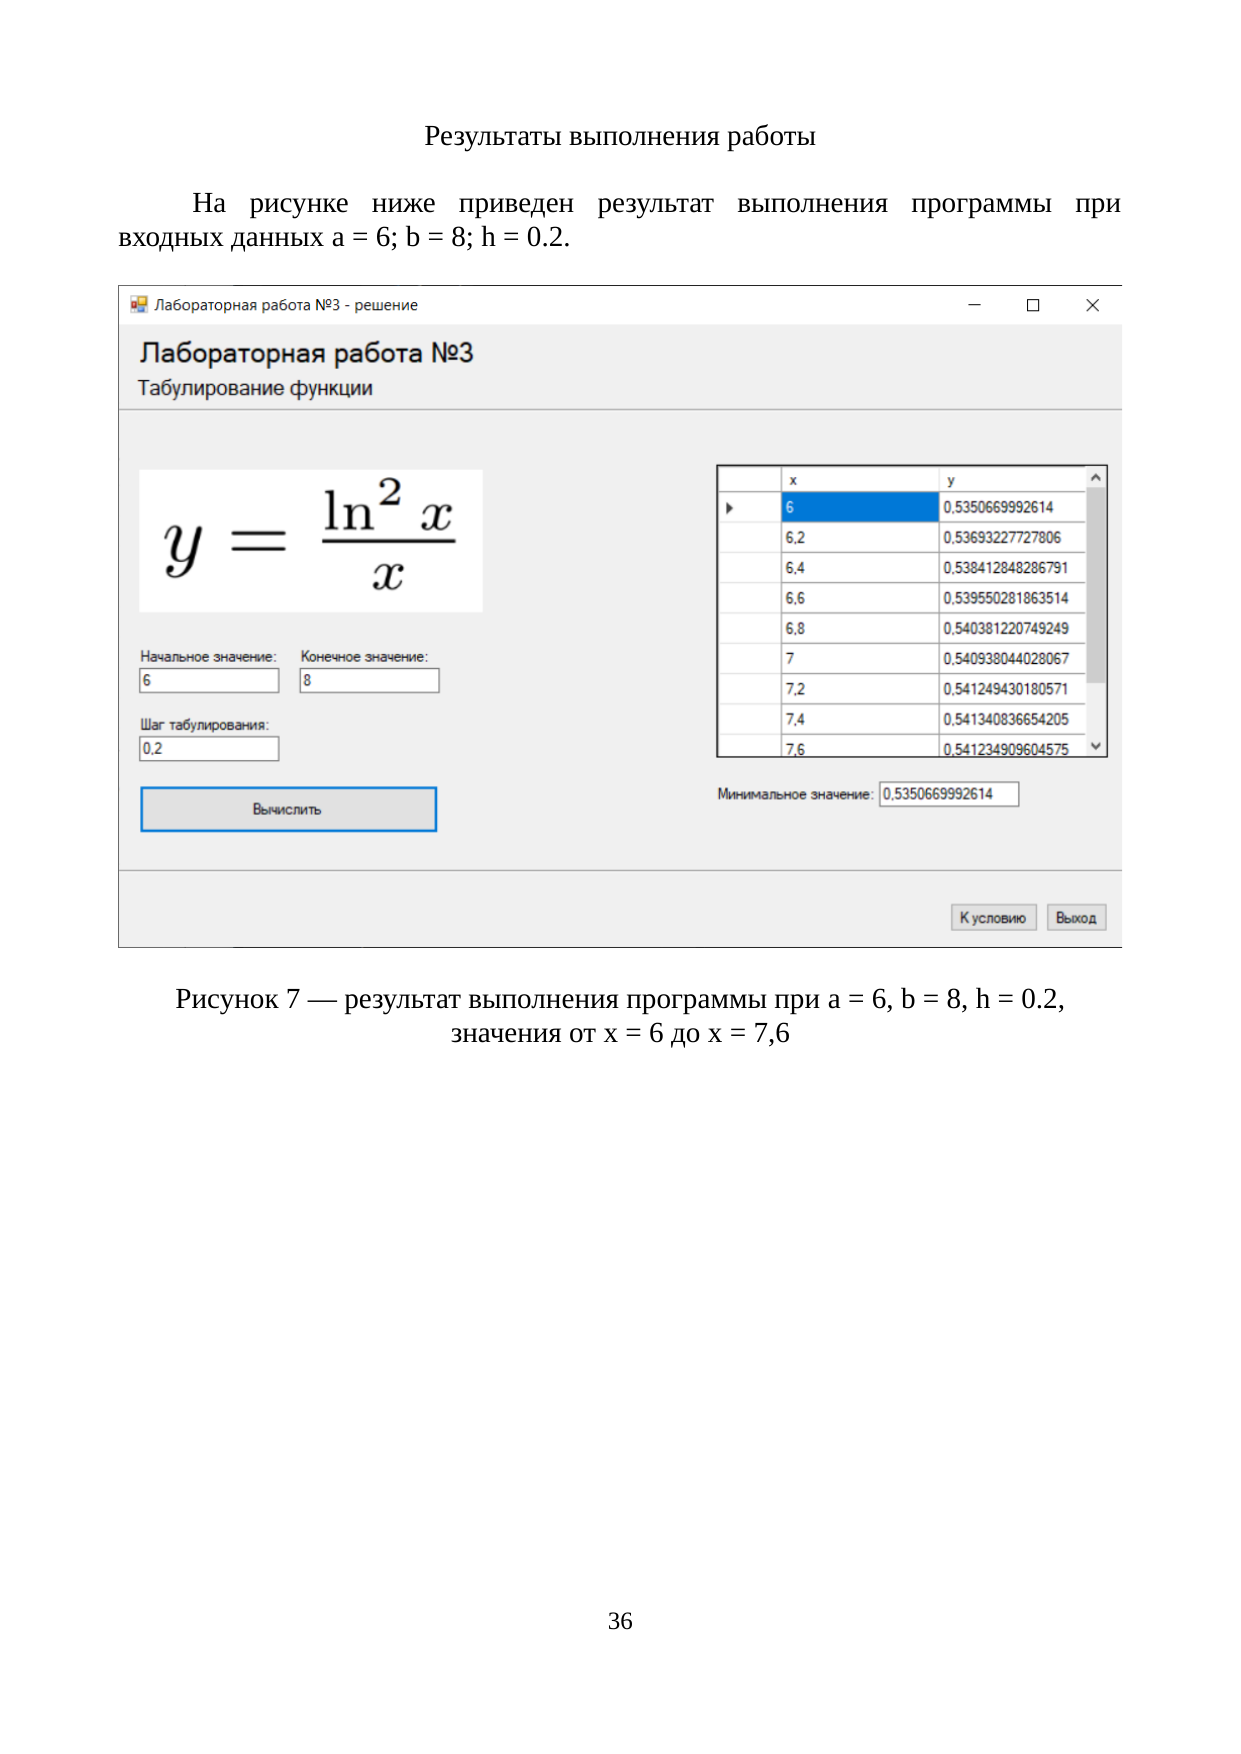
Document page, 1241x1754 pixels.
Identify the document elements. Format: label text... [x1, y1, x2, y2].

picture [118, 285, 1123, 948]
text Рисунок 7 — результат выполнения программы при a = 6, b = 8, h = 0.2, значения от x = 6 до x = 7,6 [118, 981, 1122, 1048]
text Результаты выполнения работы [118, 118, 1122, 152]
text На рисунке ниже приведен результат выполнения программы при входных данных a = 6; b = 8; h = 0.2. [118, 185, 1122, 252]
